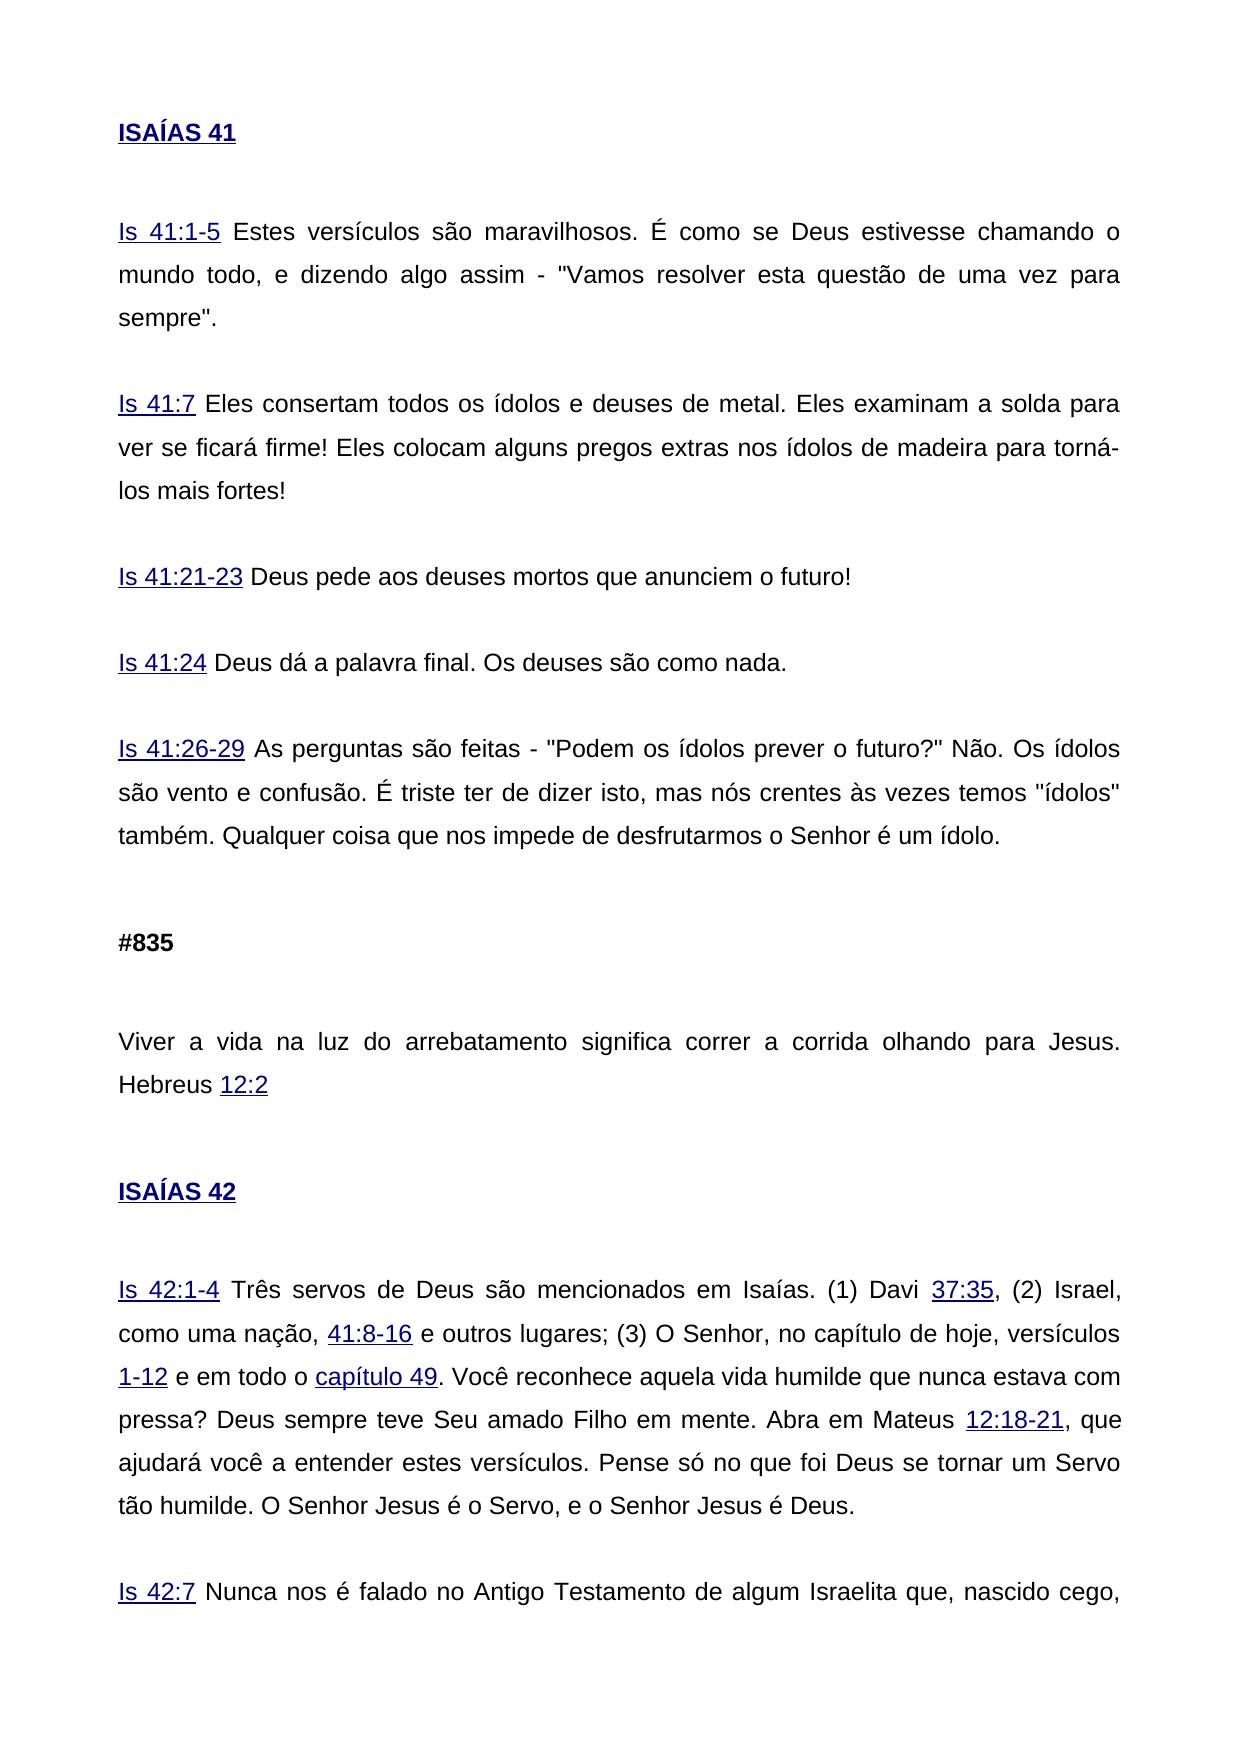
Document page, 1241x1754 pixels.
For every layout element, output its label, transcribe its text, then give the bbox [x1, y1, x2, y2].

subtitle #835 [118, 928, 1122, 956]
subtitle ISAÍAS 41 [118, 118, 1122, 147]
text Viver a vida na luz do arrebatamento significa correr a corrida olhando para Jesus. Hebreus 12:2 [118, 1026, 1122, 1098]
subtitle ISAÍAS 42 [118, 1177, 1122, 1205]
text Is 41:1-5 Estes versículos são maravilhosos. É como se Deus estivesse chamando o mundo todo, e dizendo algo assim - "Vamos resolver esta questão de uma vez para sempre". [118, 217, 1122, 332]
text Is 42:7 Nunca nos é falado no Antigo Testamento de algum Israelita que, nascido cego, [118, 1577, 1122, 1606]
text Is 42:1-4 Três servos de Deus são mencionados em Isaías. (1) Davi 37:35, (2) Israel, como uma nação, 41:8-16 e outros lugares; (3) O Senhor, no capítulo de hoje, versículos 1-12 e em todo o capítulo 49. Você reconhece aquela vida humilde que nunca estava com pressa? Deus sempre teve Seu amado Filho em mente. Abra em Mateus 12:18-21, que ajudará você a entender estes versículos. Pense só no que foi Deus se tornar um Servo tão humilde. O Senhor Jesus é o Servo, e o Senhor Jesus é Deus. [118, 1275, 1122, 1520]
text Is 41:7 Eles consertam todos os ídolos e deuses de metal. Eles examinam a solda para ver se ficará firme! Eles colocam alguns pregos extras nos ídolos de madeira para torná-los mais fortes! [118, 389, 1122, 504]
text Is 41:26-29 As perguntas são feitas - "Podem os ídolos prever o futuro?" Não. Os ídolos são vento e confusão. É triste ter de dizer isto, mas nós crentes às vezes temos "ídolos" também. Qualquer coisa que nos impede de desfrutarmos o Senhor é um ídolo. [118, 734, 1122, 849]
text Is 41:21-23 Deus pede aos deuses mortos que anunciem o futuro! [118, 562, 1122, 591]
text Is 41:24 Deus dá a palavra final. Os deuses são como nada. [118, 648, 1122, 677]
